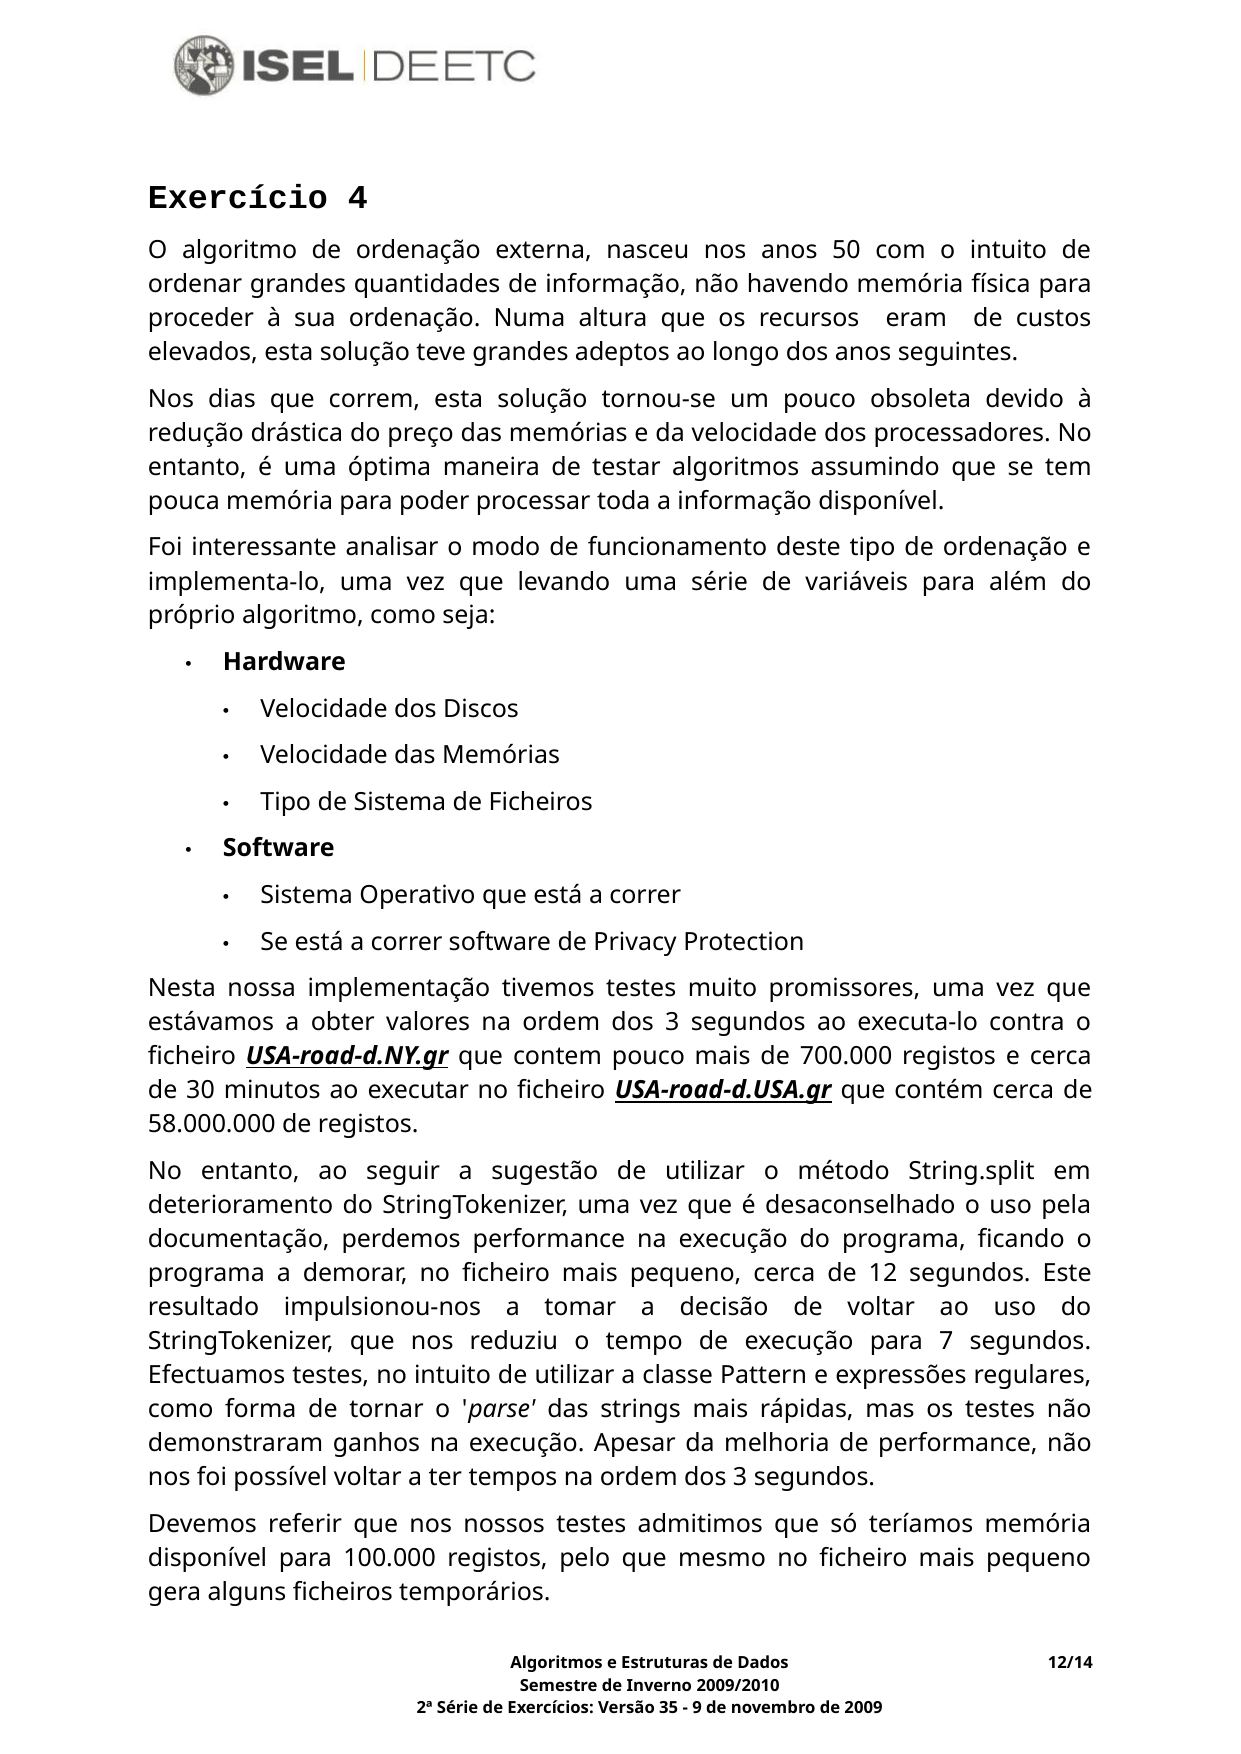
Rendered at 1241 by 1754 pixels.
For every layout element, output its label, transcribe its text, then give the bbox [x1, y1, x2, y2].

list Sistema Operativo que está a correr [223, 877, 1093, 911]
text No entanto, ao seguir a sugestão de utilizar o método String.split em deterioramento do StringTokenizer, uma vez que é desaconselhado o uso pela documentação, perdemos performance na execução do programa, ficando o programa a demorar, no ficheiro mais pequeno, cerca de 12 segundos. Este resultado impulsionou-nos a tomar a decisão de voltar ao uso do StringTokenizer, que nos reduziu o tempo de execução para 7 segundos. Efectuamos testes, no intuito de utilizar a classe Pattern e expressões regulares, como forma de tornar o 'parse' das strings mais rápidas, mas os testes não demonstraram ganhos na execução. Apesar da melhoria de performance, não nos foi possível voltar a ter tempos na ordem dos 3 segundos. [148, 1152, 1093, 1493]
list Tipo de Sistema de Ficheiros [223, 783, 1093, 817]
text Nesta nossa implementação tivemos testes muito promissores, uma vez que estávamos a obter valores na ordem dos 3 segundos ao executa-lo contra o ficheiro USA-road-d.NY.gr que contem pouco mais de 700.000 registos e cerca de 30 minutos ao executar no ficheiro USA-road-d.USA.gr que contém cerca de 58.000.000 de registos. [148, 970, 1093, 1140]
list Velocidade das Memórias [223, 737, 1093, 771]
list Software [185, 830, 1093, 864]
picture [164, 20, 566, 121]
text O algoritmo de ordenação externa, nasceu nos anos 50 com o intuito de ordenar grandes quantidades de informação, não havendo memória física para proceder à sua ordenação. Numa altura que os recursos eram de custos elevados, esta solução teve grandes adeptos ao longo dos anos seguintes. [148, 232, 1093, 368]
text Nos dias que correm, esta solução tornou-se um pouco obsoleta devido à redução drástica do preço das memórias e da velocidade dos processadores. No entanto, é uma óptima maneira de testar algoritmos assumindo que se tem pouca memória para poder processar toda a informação disponível. [148, 380, 1093, 517]
subtitle Exercício 4 [148, 181, 1093, 219]
list Hardware [185, 644, 1093, 678]
text Foi interessante analisar o modo de funcionamento deste tipo de ordenação e implementa-lo, uma vez que levando uma série de variáveis para além do próprio algoritmo, como seja: [148, 529, 1093, 631]
text Devemos referir que nos nossos testes admitimos que só teríamos memória disponível para 100.000 registos, pelo que mesmo no ficheiro mais pequeno gera alguns ficheiros temporários. [148, 1506, 1093, 1608]
list Se está a correr software de Privacy Protection [223, 923, 1093, 957]
list Velocidade dos Discos [223, 690, 1093, 724]
